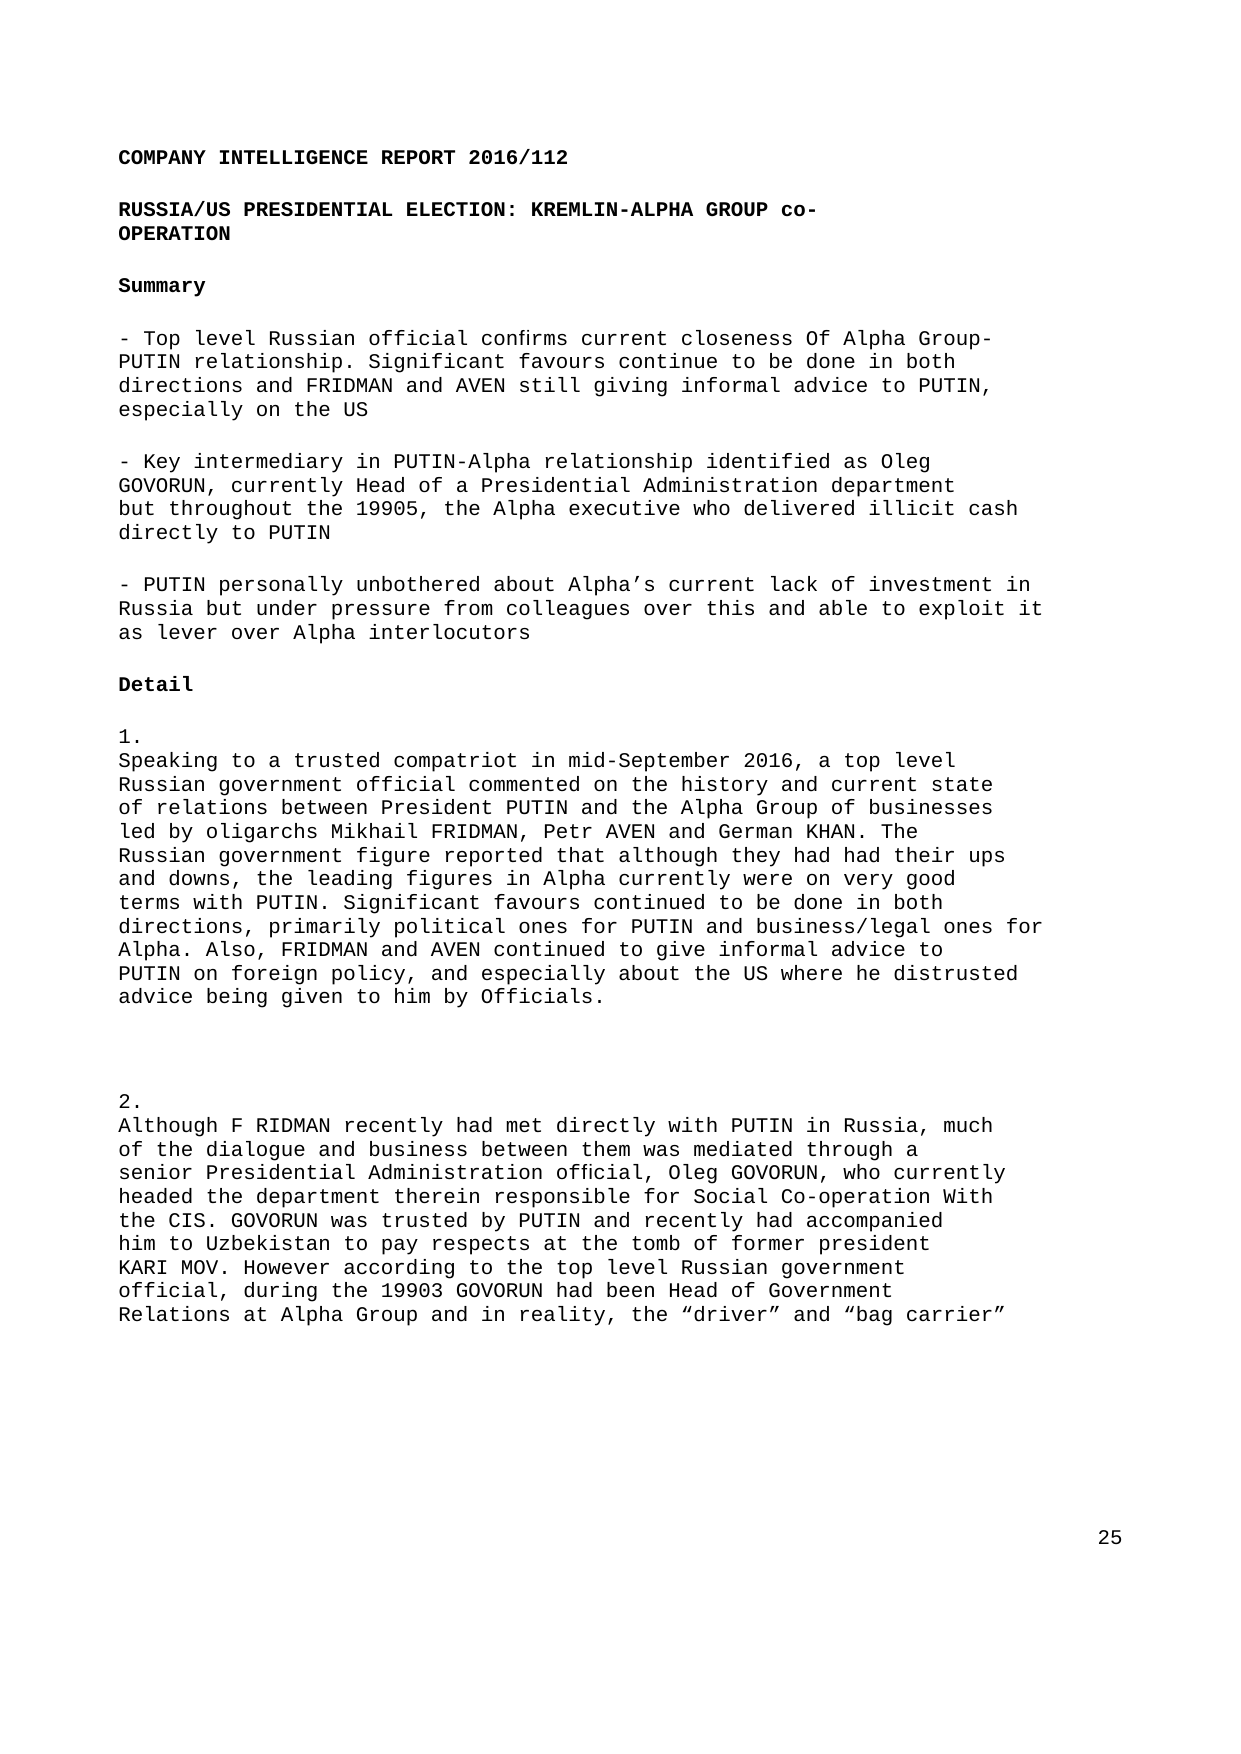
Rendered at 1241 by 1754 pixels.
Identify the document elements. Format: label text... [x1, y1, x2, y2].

text COMPANY INTELLIGENCE REPORT 2016/112 [118, 147, 1122, 171]
text of the dialogue and business between them was mediated through a [118, 1139, 1122, 1162]
text - Key intermediary in PUTIN-Alpha relationship identified as Oleg [118, 451, 1122, 475]
text GOVORUN, currently Head of a Presidential Administration department [118, 475, 1122, 498]
text Russia but under pressure from colleagues over this and able to exploit it [118, 598, 1122, 622]
text Summary [118, 275, 1122, 299]
text Although F RIDMAN recently had met directly with PUTIN in Russia, much [118, 1115, 1122, 1139]
text directions, primarily political ones for PUTIN and business/legal ones for [118, 916, 1122, 939]
text - PUTIN personally unbothered about Alpha’s current lack of investment in [118, 574, 1122, 598]
text but throughout the 19905, the Alpha executive who delivered illicit cash [118, 498, 1122, 522]
text Relations at Alpha Group and in reality, the “driver” and “bag carrier” [118, 1304, 1122, 1328]
text directions and FRIDMAN and AVEN still giving informal advice to PUTIN, [118, 375, 1122, 399]
text especially on the US [118, 399, 1122, 422]
text Russian government figure reported that although they had had their ups [118, 845, 1122, 868]
text of relations between President PUTIN and the Alpha Group of businesses [118, 797, 1122, 821]
text senior Presidential Administration ofﬁcial, Oleg GOVORUN, who currently [118, 1162, 1122, 1186]
text advice being given to him by Officials. [118, 987, 1122, 1010]
text RUSSIA/US PRESIDENTIAL ELECTION: KREMLIN-ALPHA GROUP co- [118, 199, 1122, 223]
text 25 [118, 1527, 1122, 1551]
text 1. [118, 726, 1122, 750]
text - Top level Russian official conﬁrms current closeness Of Alpha Group- [118, 328, 1122, 351]
text as lever over Alpha interlocutors [118, 622, 1122, 645]
text 2. [118, 1091, 1122, 1115]
text Detail [118, 674, 1122, 698]
text OPERATION [118, 223, 1122, 247]
text terms with PUTIN. Significant favours continued to be done in both [118, 892, 1122, 916]
text PUTIN relationship. Significant favours continue to be done in both [118, 351, 1122, 375]
text PUTIN on foreign policy, and especially about the US where he distrusted [118, 963, 1122, 987]
text led by oligarchs Mikhail FRIDMAN, Petr AVEN and German KHAN. The [118, 821, 1122, 845]
text Russian government official commented on the history and current state [118, 774, 1122, 797]
text KARI MOV. However according to the top level Russian government [118, 1257, 1122, 1281]
text Alpha. Also, FRIDMAN and AVEN continued to give informal advice to [118, 939, 1122, 963]
text official, during the 19903 GOVORUN had been Head of Government [118, 1281, 1122, 1304]
text directly to PUTIN [118, 522, 1122, 546]
text headed the department therein responsible for Social Co-operation With [118, 1186, 1122, 1209]
text him to Uzbekistan to pay respects at the tomb of former president [118, 1233, 1122, 1257]
text the CIS. GOVORUN was trusted by PUTIN and recently had accompanied [118, 1209, 1122, 1233]
text and downs, the leading figures in Alpha currently were on very good [118, 868, 1122, 892]
text Speaking to a trusted compatriot in mid-September 2016, a top level [118, 750, 1122, 774]
